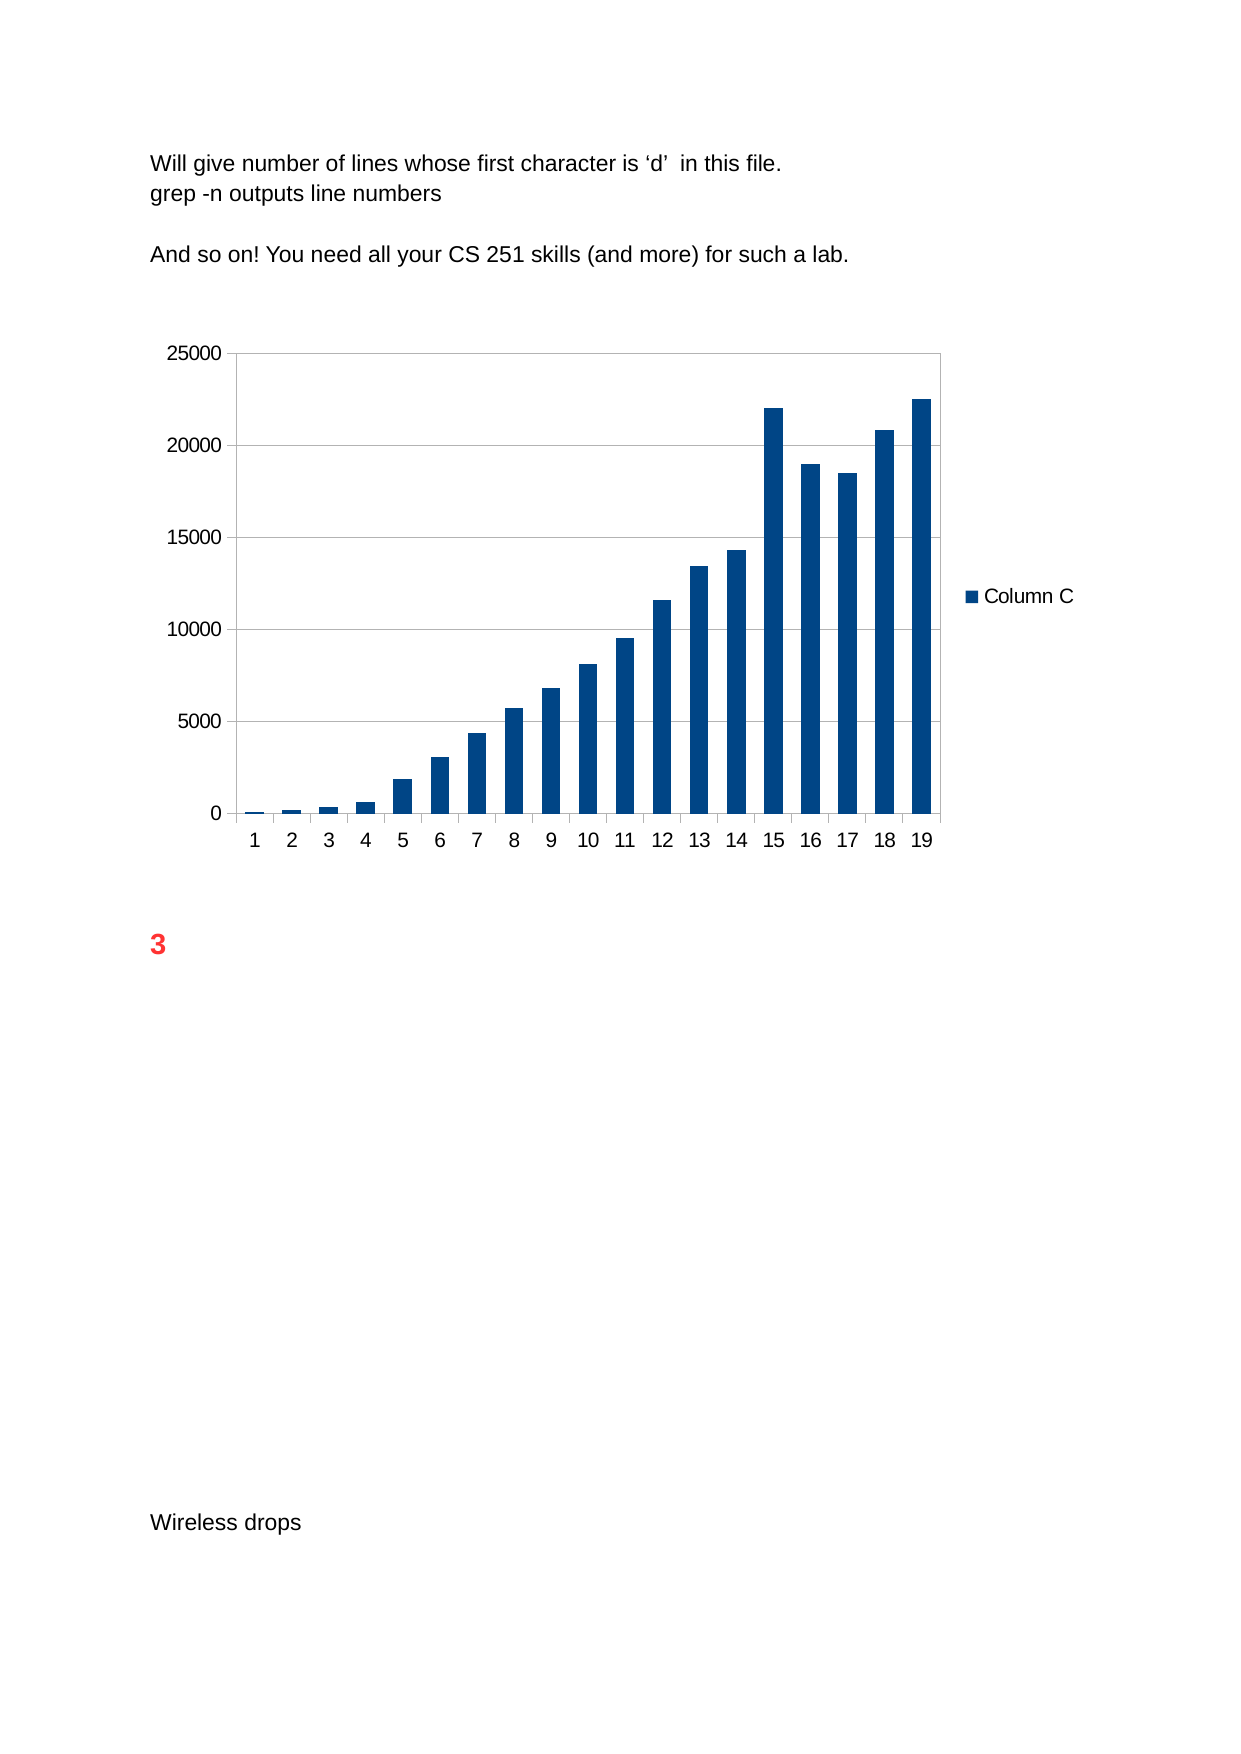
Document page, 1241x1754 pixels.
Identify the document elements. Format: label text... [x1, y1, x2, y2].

text And so on! You need all your CS 251 skills (and more) for such a lab. [150, 241, 1090, 267]
text Wireless drops [150, 1509, 1090, 1536]
text 3 [150, 927, 1090, 961]
text grep -n outputs line numbers [150, 180, 1090, 207]
text Will give number of lines whose first character is ‘d’ in this file. [150, 150, 1090, 176]
